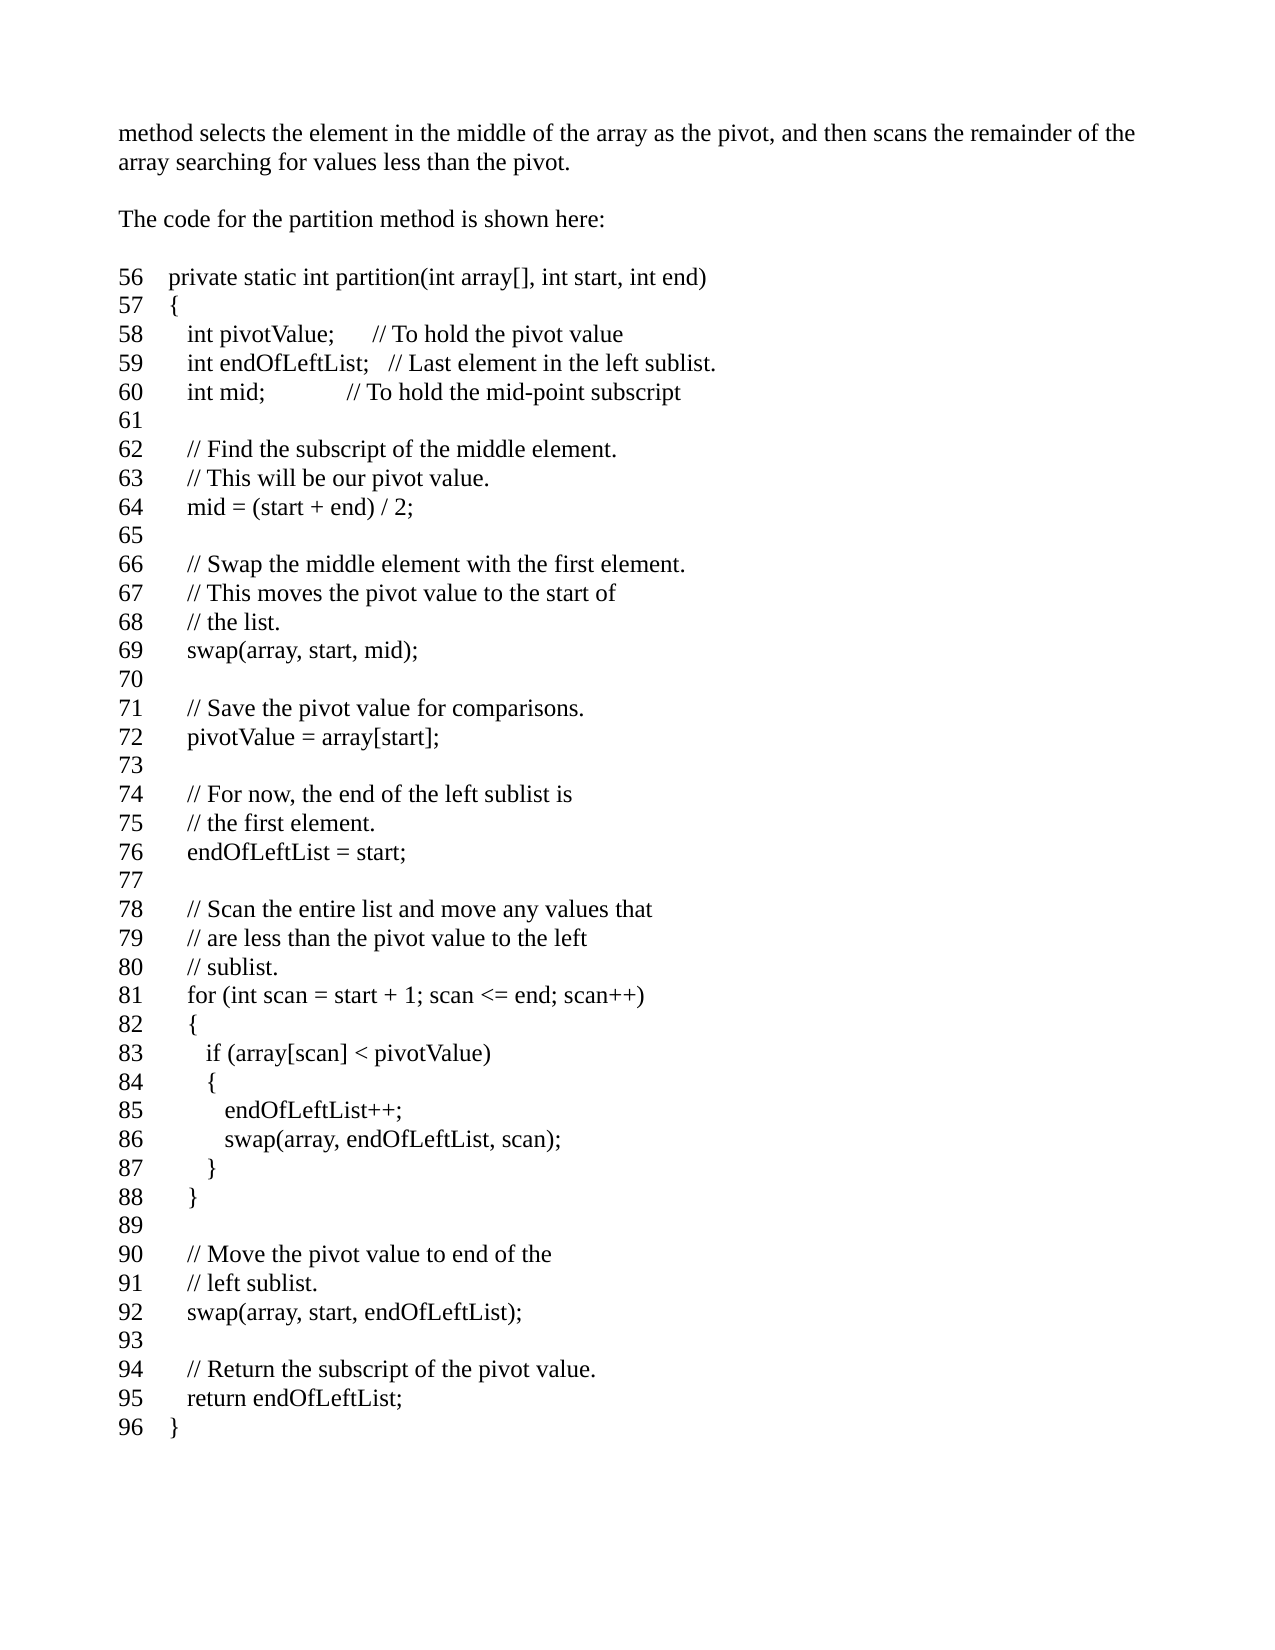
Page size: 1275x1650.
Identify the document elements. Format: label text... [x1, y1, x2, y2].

text 67 // This moves the pivot value to the start of [118, 578, 1157, 607]
text 85 endOfLeftList++; [118, 1096, 1157, 1124]
text 96 } [118, 1412, 1157, 1441]
text 95 return endOfLeftList; [118, 1383, 1157, 1412]
text 64 mid = (start + end) / 2; [118, 492, 1157, 521]
text method selects the element in the middle of the array as the pivot, and then scans the remainder of the array searching for values less than the pivot. [118, 118, 1157, 176]
text 84 { [118, 1067, 1157, 1096]
text 73 [118, 751, 1157, 779]
text 77 [118, 866, 1157, 894]
text 91 // left sublist. [118, 1268, 1157, 1297]
text 57 { [118, 291, 1157, 319]
text 82 { [118, 1009, 1157, 1038]
text 86 swap(array, endOfLeftList, scan); [118, 1124, 1157, 1153]
text The code for the partition method is shown here: [118, 204, 1157, 233]
text 70 [118, 664, 1157, 693]
text 90 // Move the pivot value to end of the [118, 1239, 1157, 1268]
text 68 // the list. [118, 607, 1157, 636]
text 61 [118, 406, 1157, 434]
text 65 [118, 521, 1157, 549]
text 63 // This will be our pivot value. [118, 463, 1157, 492]
text 60 int mid; // To hold the mid-point subscript [118, 377, 1157, 406]
text 76 endOfLeftList = start; [118, 837, 1157, 866]
text 80 // sublist. [118, 952, 1157, 981]
text 87 } [118, 1153, 1157, 1182]
text 74 // For now, the end of the left sublist is [118, 779, 1157, 808]
text 58 int pivotValue; // To hold the pivot value [118, 319, 1157, 348]
text 93 [118, 1326, 1157, 1354]
text 69 swap(array, start, mid); [118, 636, 1157, 664]
text 78 // Scan the entire list and move any values that [118, 894, 1157, 923]
text 71 // Save the pivot value for comparisons. [118, 693, 1157, 722]
text 75 // the first element. [118, 808, 1157, 837]
text 56 private static int partition(int array[], int start, int end) [118, 262, 1157, 291]
text 89 [118, 1211, 1157, 1239]
text 81 for (int scan = start + 1; scan <= end; scan++) [118, 981, 1157, 1009]
text 92 swap(array, start, endOfLeftList); [118, 1297, 1157, 1326]
text 66 // Swap the middle element with the first element. [118, 549, 1157, 578]
text 62 // Find the subscript of the middle element. [118, 434, 1157, 463]
text 83 if (array[scan] < pivotValue) [118, 1038, 1157, 1067]
text 59 int endOfLeftList; // Last element in the left sublist. [118, 348, 1157, 377]
text 88 } [118, 1182, 1157, 1211]
text 79 // are less than the pivot value to the left [118, 923, 1157, 952]
text 72 pivotValue = array[start]; [118, 722, 1157, 751]
text 94 // Return the subscript of the pivot value. [118, 1354, 1157, 1383]
